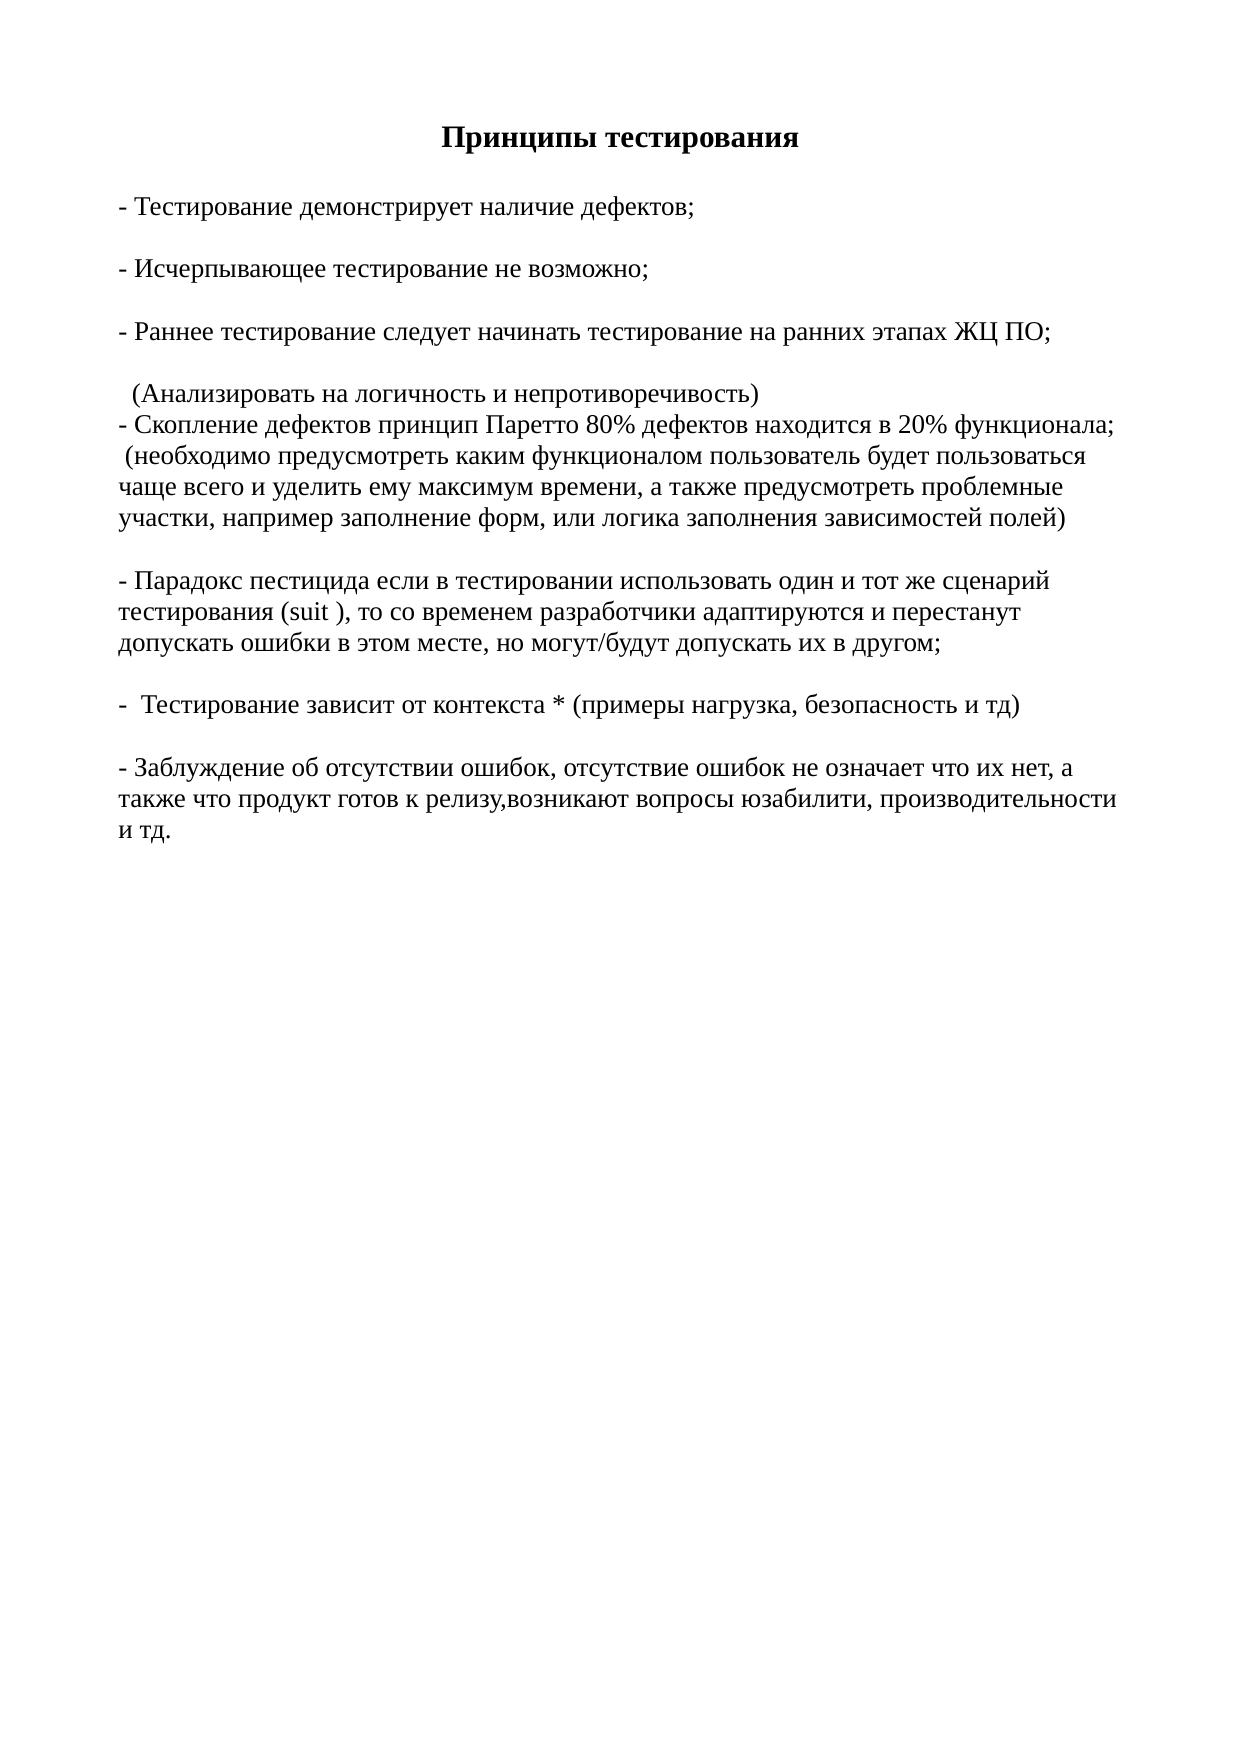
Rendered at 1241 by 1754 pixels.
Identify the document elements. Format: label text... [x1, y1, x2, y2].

text - Заблуждение об отсутствии ошибок, отсутствие ошибок не означает что их нет, а также что продукт готов к релизу,возникают вопросы юзабилити, производительности и тд. [118, 751, 1122, 844]
text Принципы тестирования [118, 118, 1122, 154]
text (необходимо предусмотреть каким функционалом пользователь будет пользоваться чаще всего и уделить ему максимум времени, а также предусмотреть проблемные участки, например заполнение форм, или логика заполнения зависимостей полей) [118, 439, 1122, 533]
text - Тестирование зависит от контекста * (примеры нагрузка, безопасность и тд) [118, 688, 1122, 719]
text - Исчерпывающее тестирование не возможно; [118, 252, 1122, 283]
text - Скопление дефектов принцип Паретто 80% дефектов находится в 20% функционала; [118, 408, 1122, 439]
text (Анализировать на логичность и непротиворечивость) [118, 377, 1122, 408]
text - Парадокс пестицида если в тестировании использовать один и тот же сценарий тестирования (suit ), то со временем разработчики адаптируются и перестанут допускать ошибки в этом месте, но могут/будут допускать их в другом; [118, 564, 1122, 657]
text - Тестирование демонстрирует наличие дефектов; [118, 190, 1122, 221]
text - Раннее тестирование следует начинать тестирование на ранних этапах ЖЦ ПО; [118, 314, 1122, 346]
